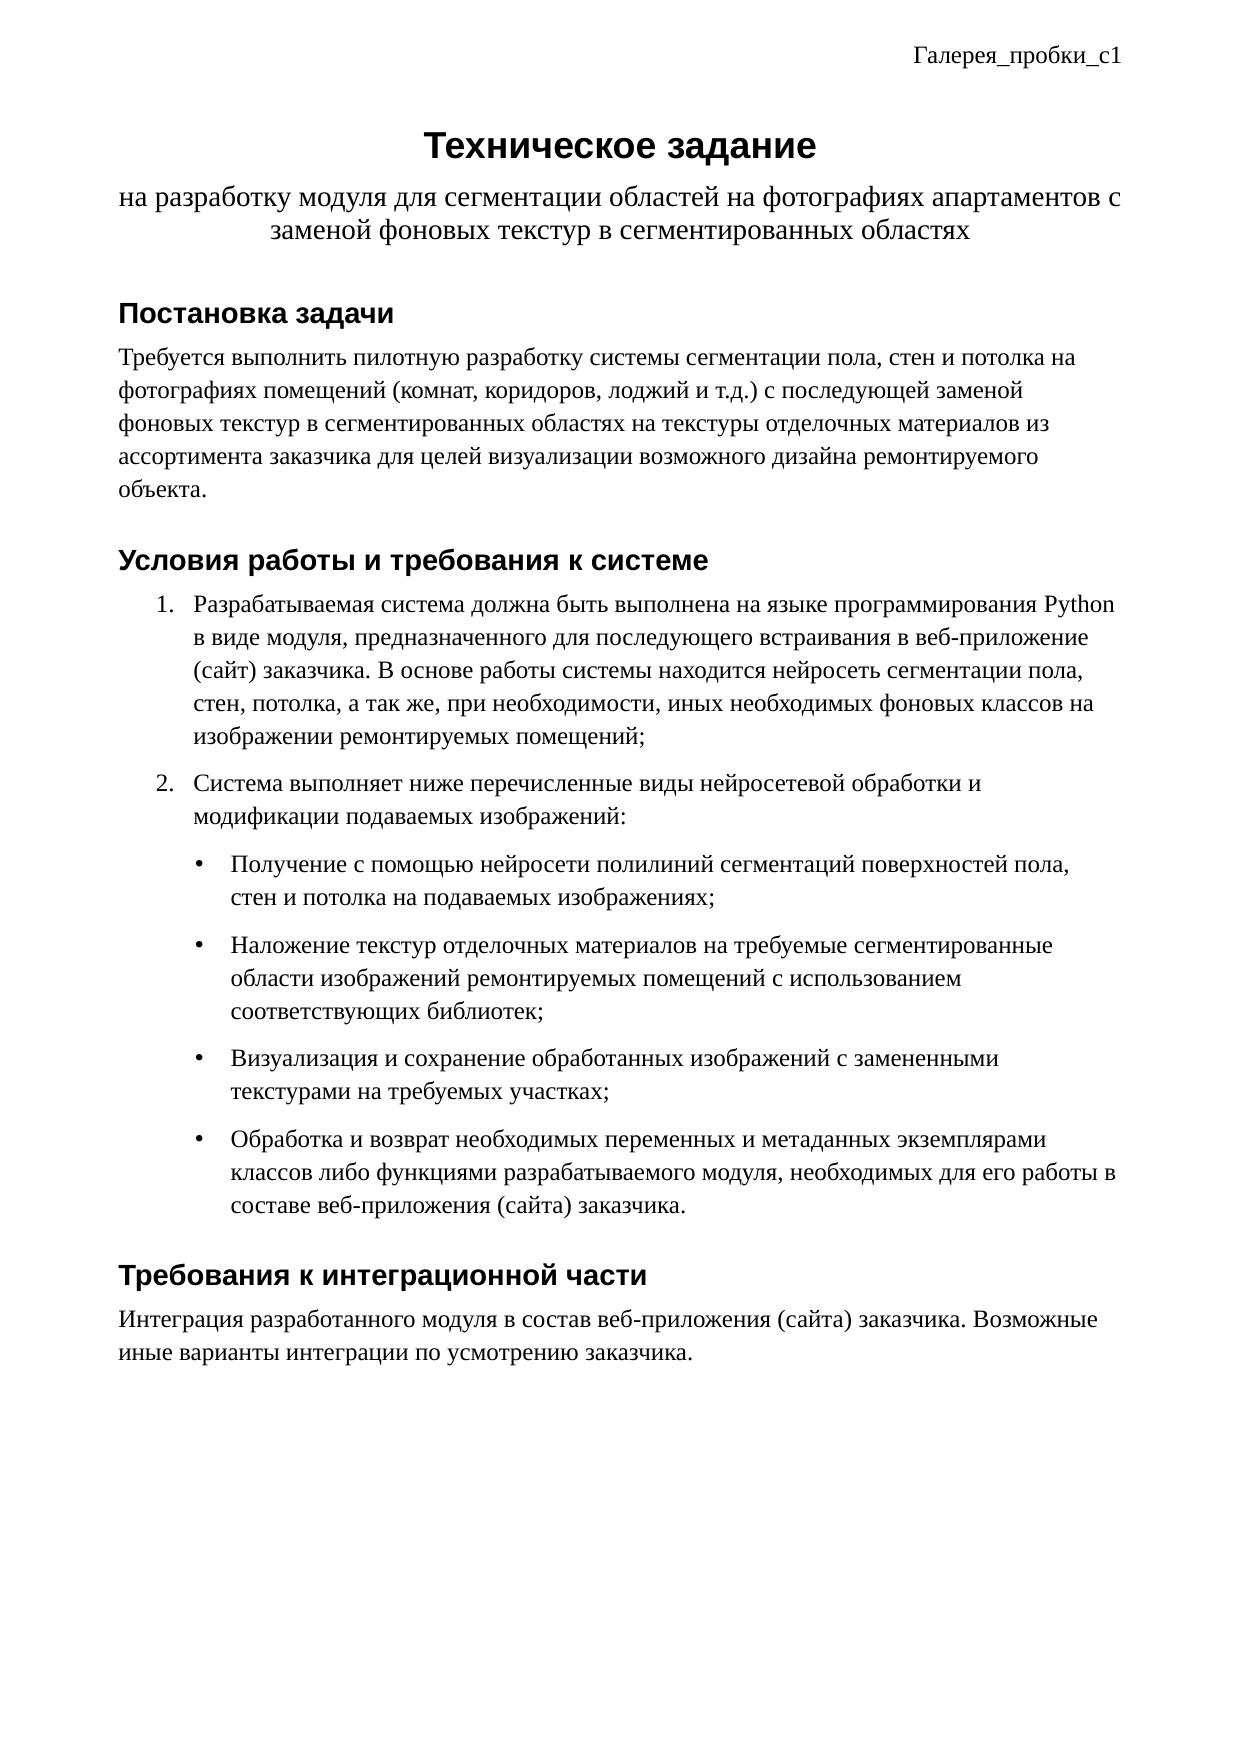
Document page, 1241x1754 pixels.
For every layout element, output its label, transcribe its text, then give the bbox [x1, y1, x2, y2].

list Визуализация и сохранение обработанных изображений с замененными текстурами на требуемых участках; [195, 1043, 1122, 1105]
list Получение с помощью нейросети полилиний сегментаций поверхностей пола, стен и потолка на подаваемых изображениях; [195, 849, 1122, 911]
list Обработка и возврат необходимых переменных и метаданных экземплярами классов либо функциями разрабатываемого модуля, необходимых для его работы в составе веб-приложения (сайта) заказчика. [195, 1124, 1122, 1219]
list Система выполняет ниже перечисленные виды нейросетевой обработки и модификации подаваемых изображений: [156, 768, 1122, 830]
list Разрабатываемая система должна быть выполнена на языке программирования Python в виде модуля, предназначенного для последующего встраивания в веб-приложение (сайт) заказчика. В основе работы системы находится нейросеть сегментации пола, стен, потолка, а так же, при необходимости, иных необходимых фоновых классов на изображении ремонтируемых помещений; [156, 589, 1122, 749]
subtitle Техническое задание [118, 123, 1122, 166]
text Интеграция разработанного модуля в состав веб-приложения (сайта) заказчика. Возможные иные варианты интеграции по усмотрению заказчика. [118, 1304, 1122, 1366]
subtitle Требования к интеграционной части [118, 1258, 1122, 1292]
text Требуется выполнить пилотную разработку системы сегментации пола, стен и потолка на фотографиях помещений (комнат, коридоров, лоджий и т.д.) с последующей заменой фоновых текстур в сегментированных областях на текстуры отделочных материалов из ассортимента заказчика для целей визуализации возможного дизайна ремонтируемого объекта. [118, 342, 1122, 503]
subtitle Постановка задачи [118, 296, 1122, 330]
subtitle Условия работы и требования к системе [118, 543, 1122, 576]
list Наложение текстур отделочных материалов на требуемые сегментированные области изображений ремонтируемых помещений с использованием соответствующих библиотек; [195, 930, 1122, 1024]
text на разработку модуля для сегментации областей на фотографиях апартаментов с заменой фоновых текстур в сегментированных областях [118, 179, 1122, 246]
